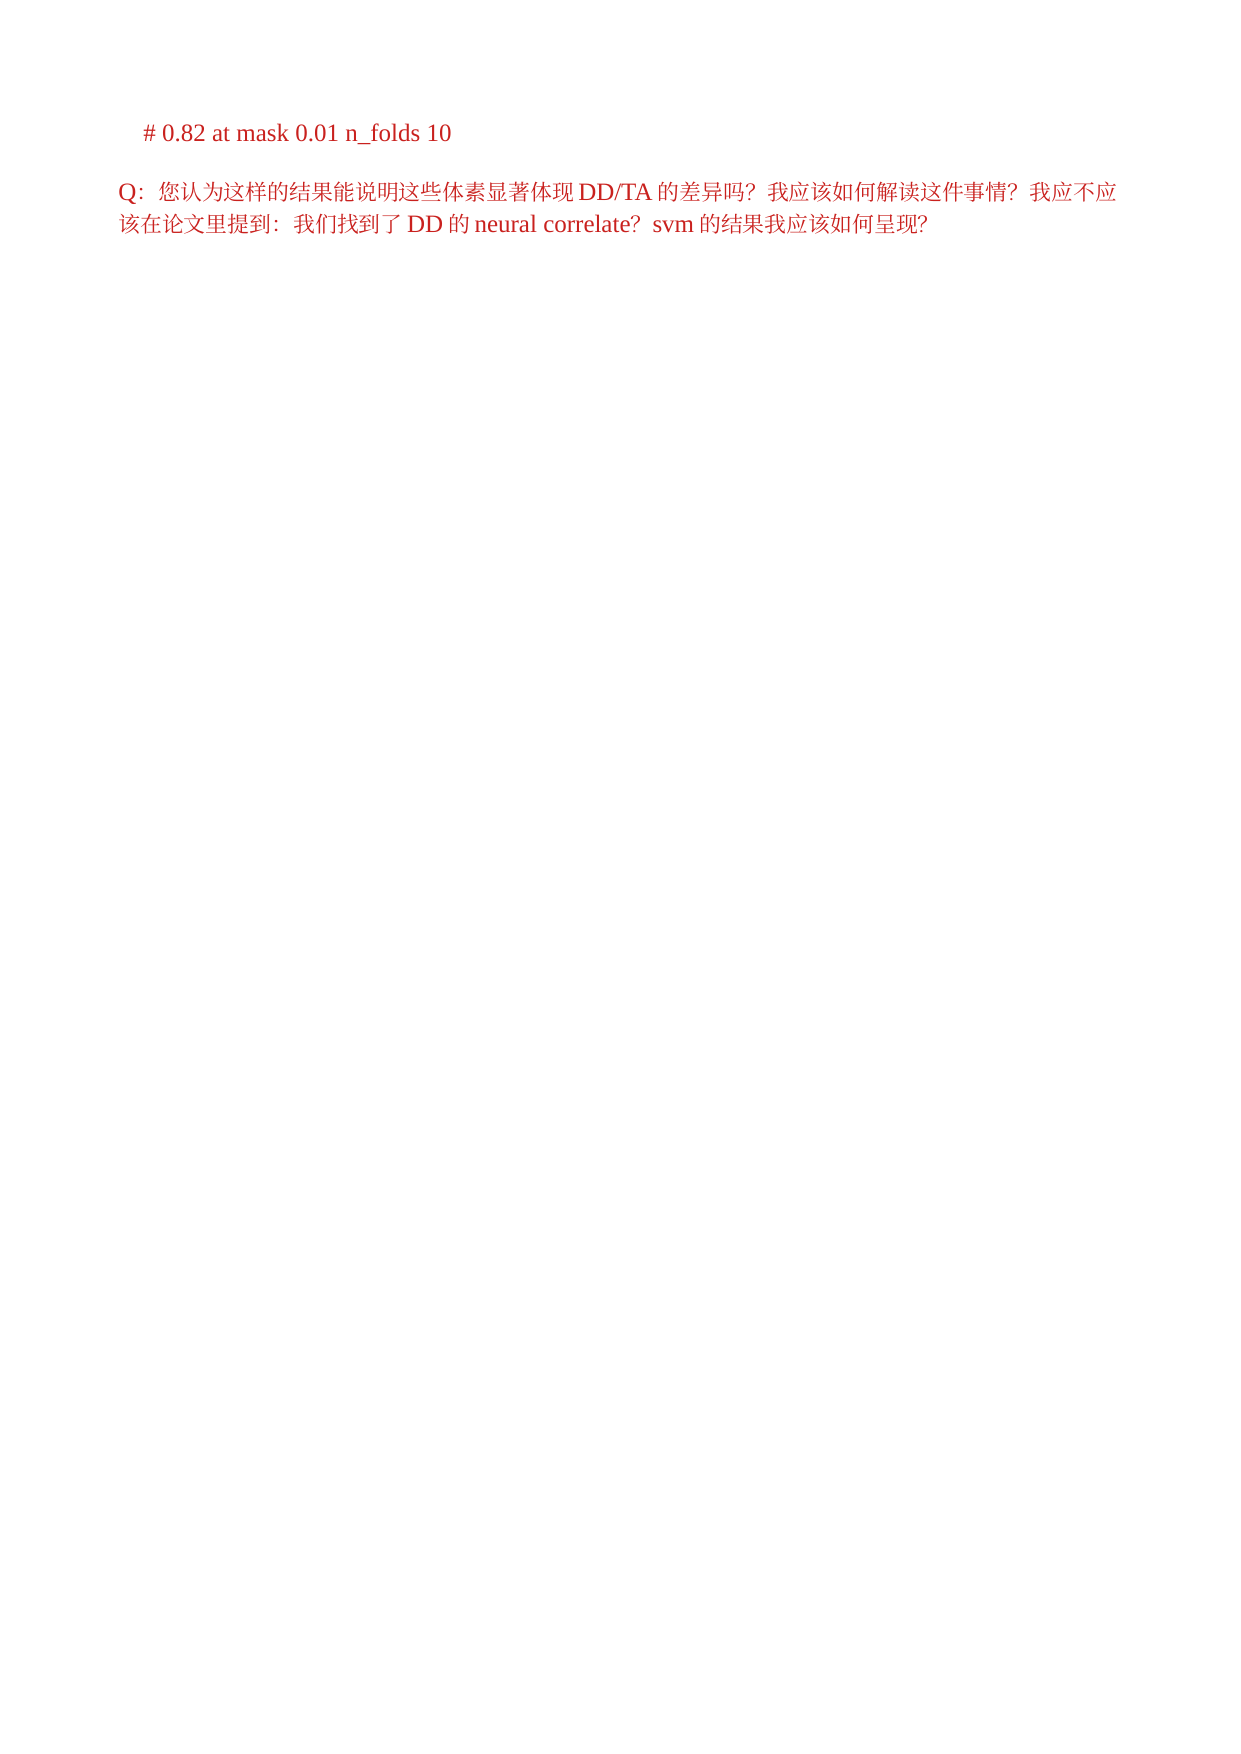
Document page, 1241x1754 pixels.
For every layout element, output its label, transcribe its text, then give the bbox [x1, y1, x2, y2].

text # 0.82 at mask 0.01 n_folds 10 [118, 118, 1122, 147]
text Q：您认为这样的结果能说明这些体素显著体现DD/TA的差异吗？我应该如何解读这件事情？我应不应该在论文里提到：我们找到了DD的neural correlate？svm的结果我应该如何呈现？ [118, 176, 1122, 238]
